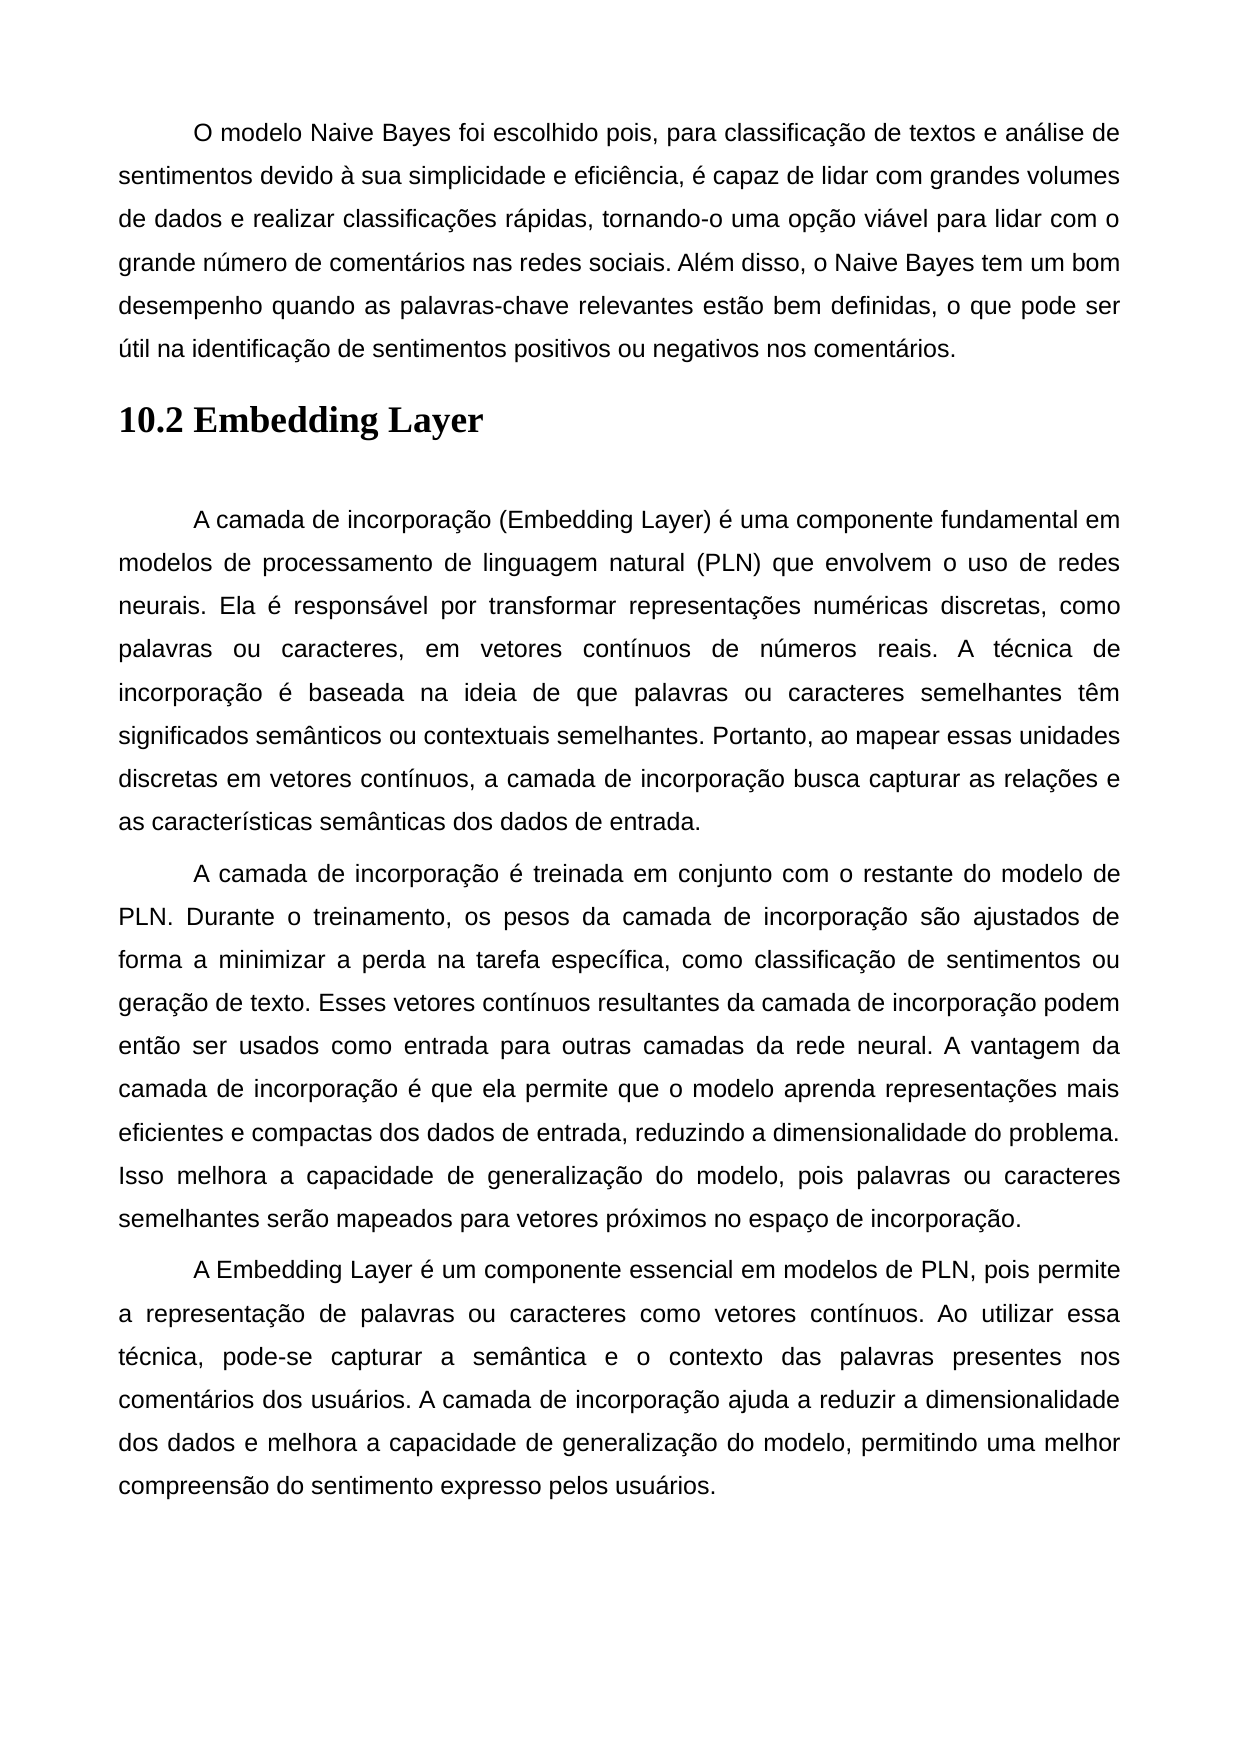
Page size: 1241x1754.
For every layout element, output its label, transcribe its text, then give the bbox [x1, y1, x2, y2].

text O modelo Naive Bayes foi escolhido pois, para classificação de textos e análise de sentimentos devido à sua simplicidade e eficiência, é capaz de lidar com grandes volumes de dados e realizar classificações rápidas, tornando-o uma opção viável para lidar com o grande número de comentários nas redes sociais. Além disso, o Naive Bayes tem um bom desempenho quando as palavras-chave relevantes estão bem definidas, o que pode ser útil na identificação de sentimentos positivos ou negativos nos comentários. [118, 118, 1122, 362]
text A camada de incorporação é treinada em conjunto com o restante do modelo de PLN. Durante o treinamento, os pesos da camada de incorporação são ajustados de forma a minimizar a perda na tarefa específica, como classificação de sentimentos ou geração de texto. Esses vetores contínuos resultantes da camada de incorporação podem então ser usados como entrada para outras camadas da rede neural. A vantagem da camada de incorporação é que ela permite que o modelo aprenda representações mais eficientes e compactas dos dados de entrada, reduzindo a dimensionalidade do problema. Isso melhora a capacidade de generalização do modelo, pois palavras ou caracteres semelhantes serão mapeados para vetores próximos no espaço de incorporação. [118, 859, 1122, 1232]
subtitle 10.2 Embedding Layer [118, 398, 1122, 441]
text A Embedding Layer é um componente essencial em modelos de PLN, pois permite a representação de palavras ou caracteres como vetores contínuos. Ao utilizar essa técnica, pode-se capturar a semântica e o contexto das palavras presentes nos comentários dos usuários. A camada de incorporação ajuda a reduzir a dimensionalidade dos dados e melhora a capacidade de generalização do modelo, permitindo uma melhor compreensão do sentimento expresso pelos usuários. [118, 1256, 1122, 1500]
text A camada de incorporação (Embedding Layer) é uma componente fundamental em modelos de processamento de linguagem natural (PLN) que envolvem o uso de redes neurais. Ela é responsável por transformar representações numéricas discretas, como palavras ou caracteres, em vetores contínuos de números reais. A técnica de incorporação é baseada na ideia de que palavras ou caracteres semelhantes têm significados semânticos ou contextuais semelhantes. Portanto, ao mapear essas unidades discretas em vetores contínuos, a camada de incorporação busca capturar as relações e as características semânticas dos dados de entrada. [118, 505, 1122, 836]
